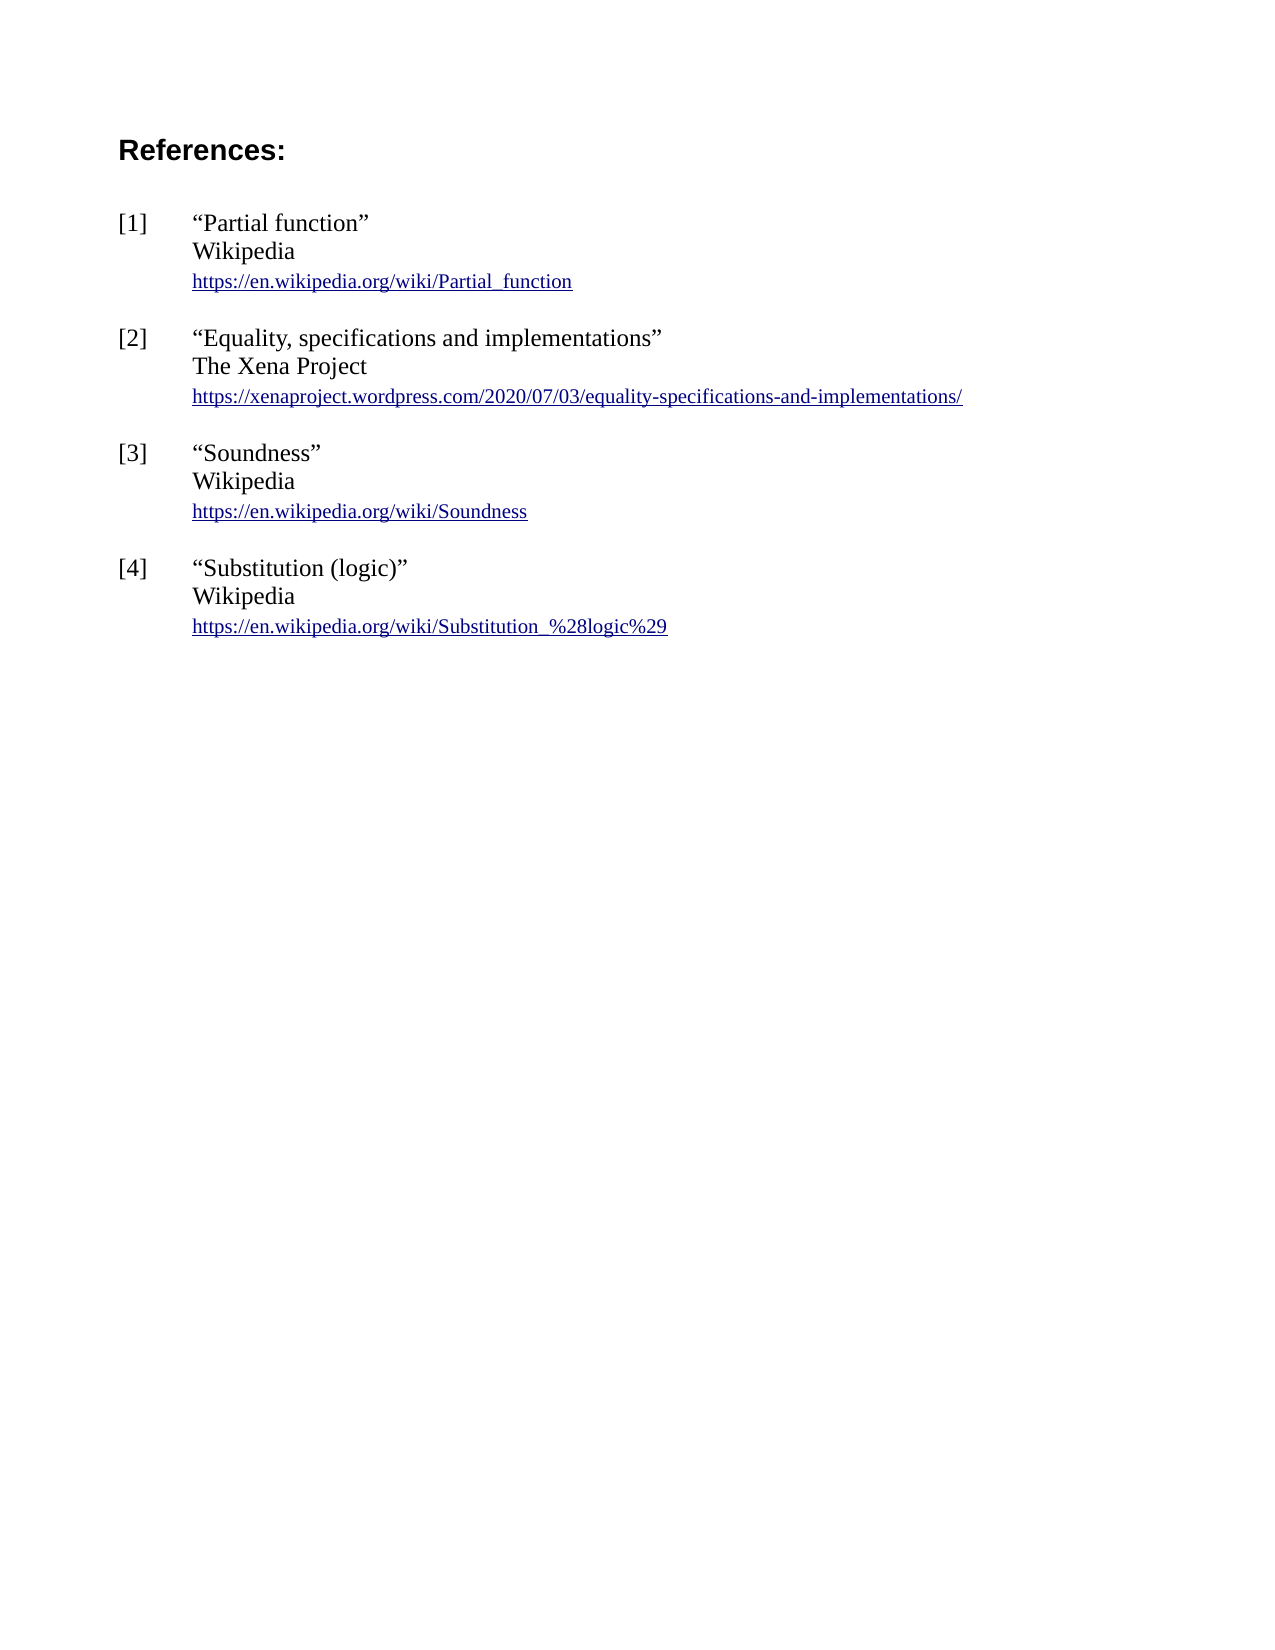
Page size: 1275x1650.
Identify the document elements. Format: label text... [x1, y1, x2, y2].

text https://en.wikipedia.org/wiki/Soundness [118, 495, 1157, 524]
text [1] “Partial function” [118, 208, 1157, 236]
text [2] “Equality, specifications and implementations” [118, 323, 1157, 351]
subtitle References: [118, 133, 1157, 166]
text [4] “Substitution (logic)” [118, 553, 1157, 581]
text The Xena Project [118, 351, 1157, 380]
text [3] “Soundness” [118, 438, 1157, 466]
text Wikipedia [118, 466, 1157, 495]
text https://en.wikipedia.org/wiki/Partial_function [118, 265, 1157, 294]
text Wikipedia [118, 236, 1157, 265]
text Wikipedia [118, 581, 1157, 610]
text https://en.wikipedia.org/wiki/Substitution_%28logic%29 [118, 610, 1157, 639]
text https://xenaproject.wordpress.com/2020/07/03/equality-specifications-and-implementations/ [118, 380, 1157, 409]
